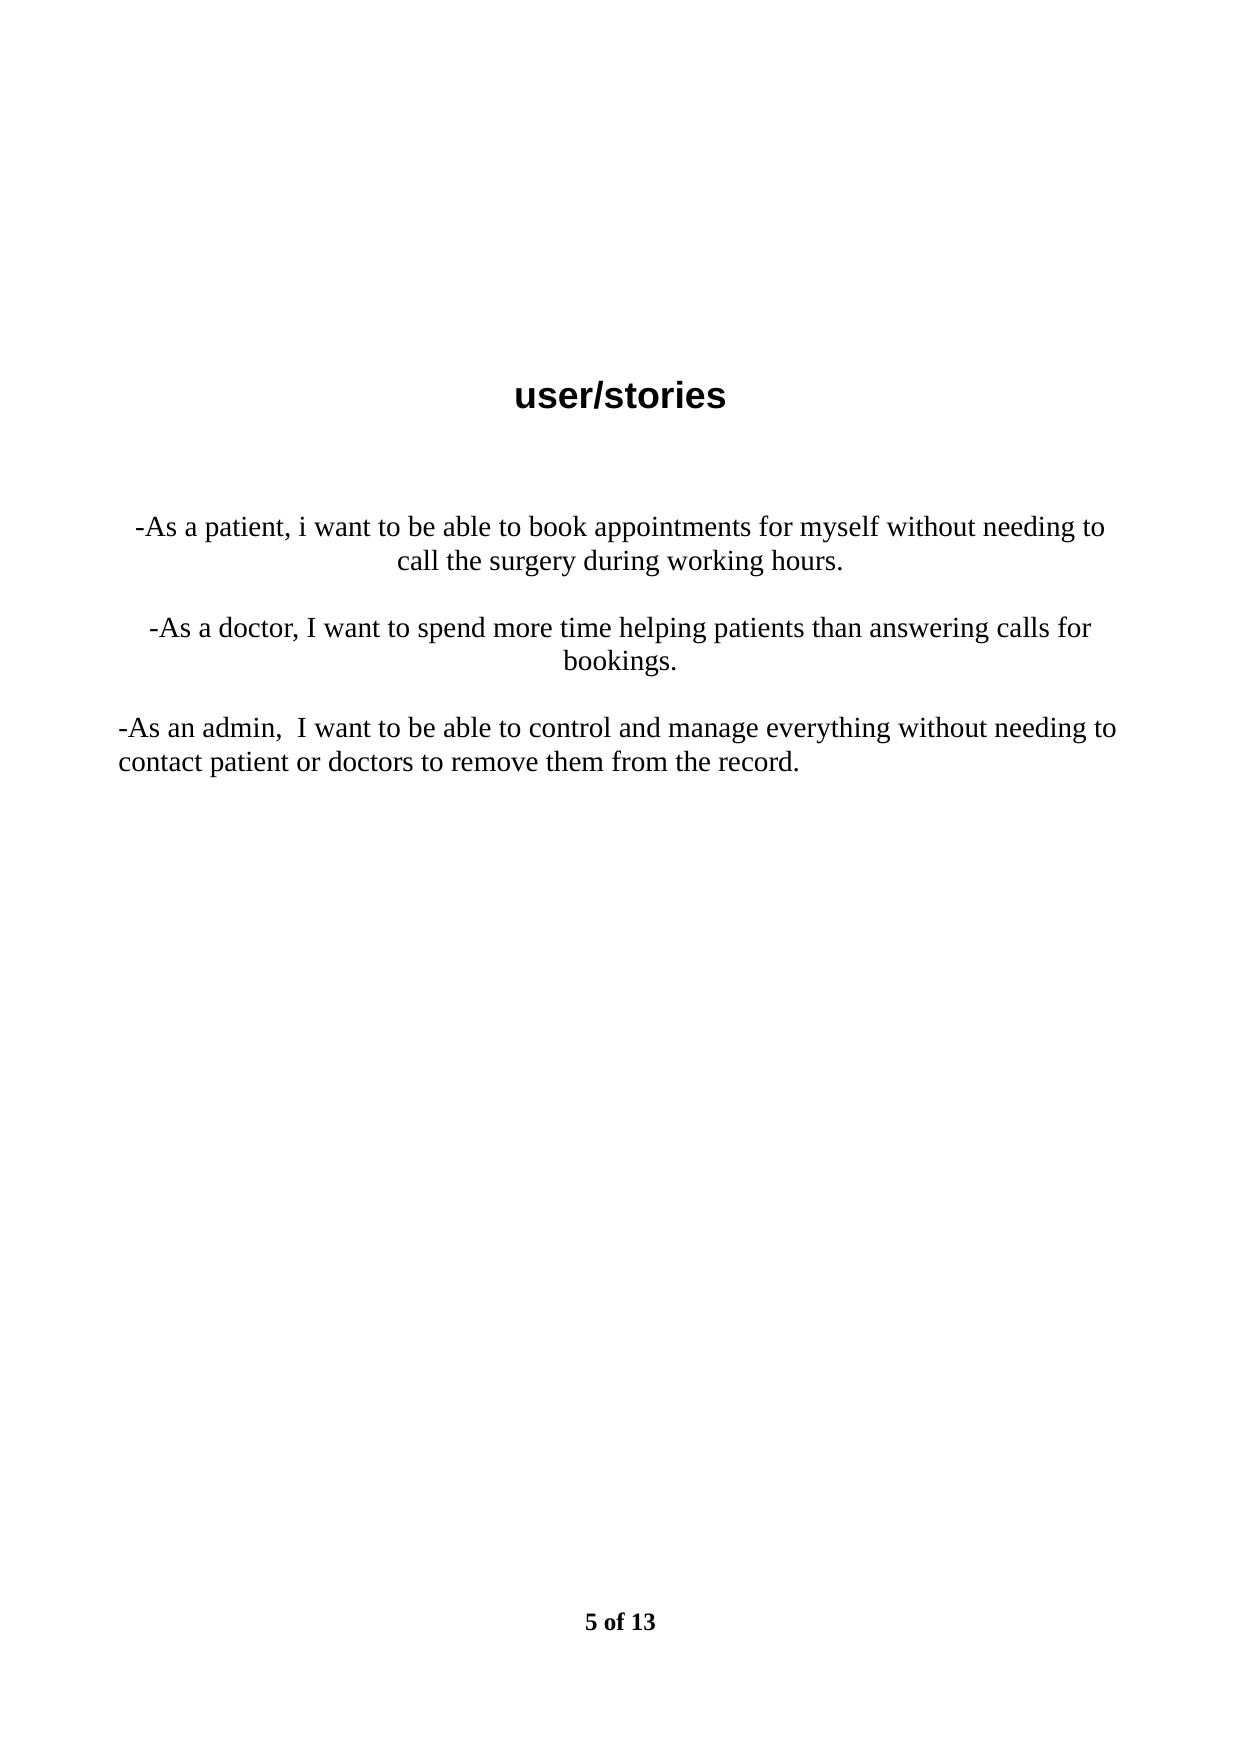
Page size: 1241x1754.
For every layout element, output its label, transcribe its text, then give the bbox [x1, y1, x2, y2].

text -As a doctor, I want to spend more time helping patients than answering calls for bookings. [118, 610, 1122, 677]
text -As an admin, I want to be able to control and manage everything without needing to contact patient or doctors to remove them from the record. [118, 711, 1122, 778]
subtitle user/stories [118, 373, 1122, 416]
text -As a patient, i want to be able to book appointments for myself without needing to call the surgery during working hours. [118, 509, 1122, 576]
